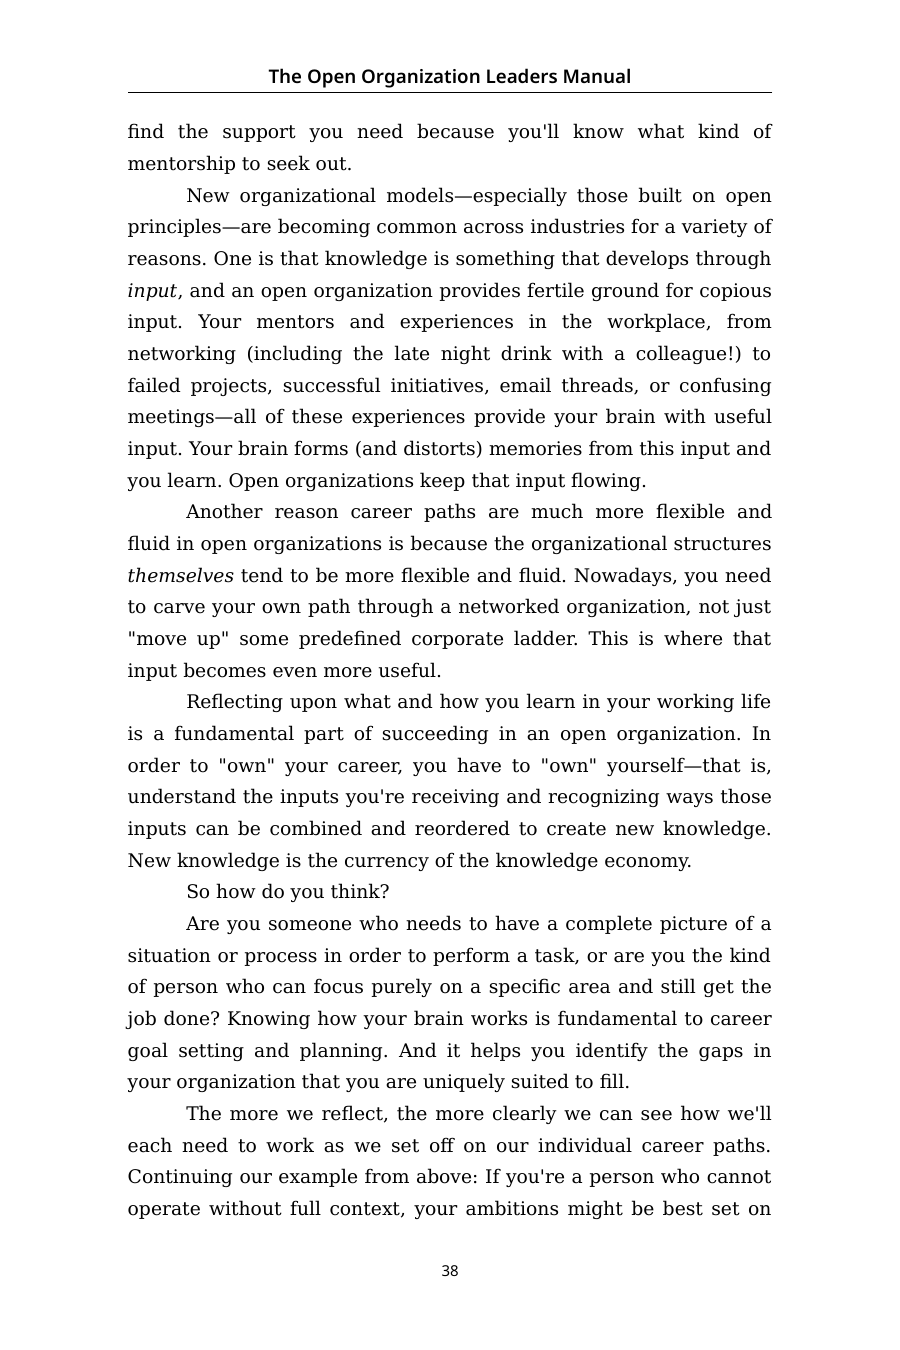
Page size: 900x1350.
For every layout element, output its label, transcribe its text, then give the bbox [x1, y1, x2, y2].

text New organizational models—especially those built on open principles—are becoming common across industries for a variety of reasons. One is that knowledge is something that develops through input, and an open organization provides fertile ground for copious input. Your mentors and experiences in the workplace, from networking (including the late night drink with a colleague!) to failed projects, successful initiatives, email threads, or confusing meetings—all of these experiences provide your brain with useful input. Your brain forms (and distorts) memories from this input and you learn. Open organizations keep that input flowing. [127, 185, 772, 492]
text Are you someone who needs to have a complete picture of a situation or process in order to perform a task, or are you the kind of person who can focus purely on a specific area and still get the job done? Knowing how your brain works is fundamental to career goal setting and planning. And it helps you identify the gaps in your organization that you are uniquely suited to fill. [127, 913, 772, 1093]
text Reflecting upon what and how you learn in your working life is a fundamental part of succeeding in an open organization. In order to "own" your career, you have to "own" yourself—that is, understand the inputs you're receiving and recognizing ways those inputs can be combined and reordered to create new knowledge. New knowledge is the currency of the knowledge economy. [127, 691, 772, 872]
text Another reason career paths are much more flexible and fluid in open organizations is because the organizational structures themselves tend to be more flexible and fluid. Nowadays, you need to carve your own path through a networked organization, not just "move up" some predefined corporate ladder. This is where that input becomes even more useful. [127, 501, 772, 682]
text find the support you need because you'll know what kind of mentorship to seek out. [127, 121, 772, 175]
text So how do you think? [127, 881, 772, 903]
text The more we reflect, the more clearly we can see how we'll each need to work as we set off on our individual career paths. Continuing our example from above: If you're a person who cannot operate without full context, your ambitions might be best set on [127, 1103, 772, 1220]
